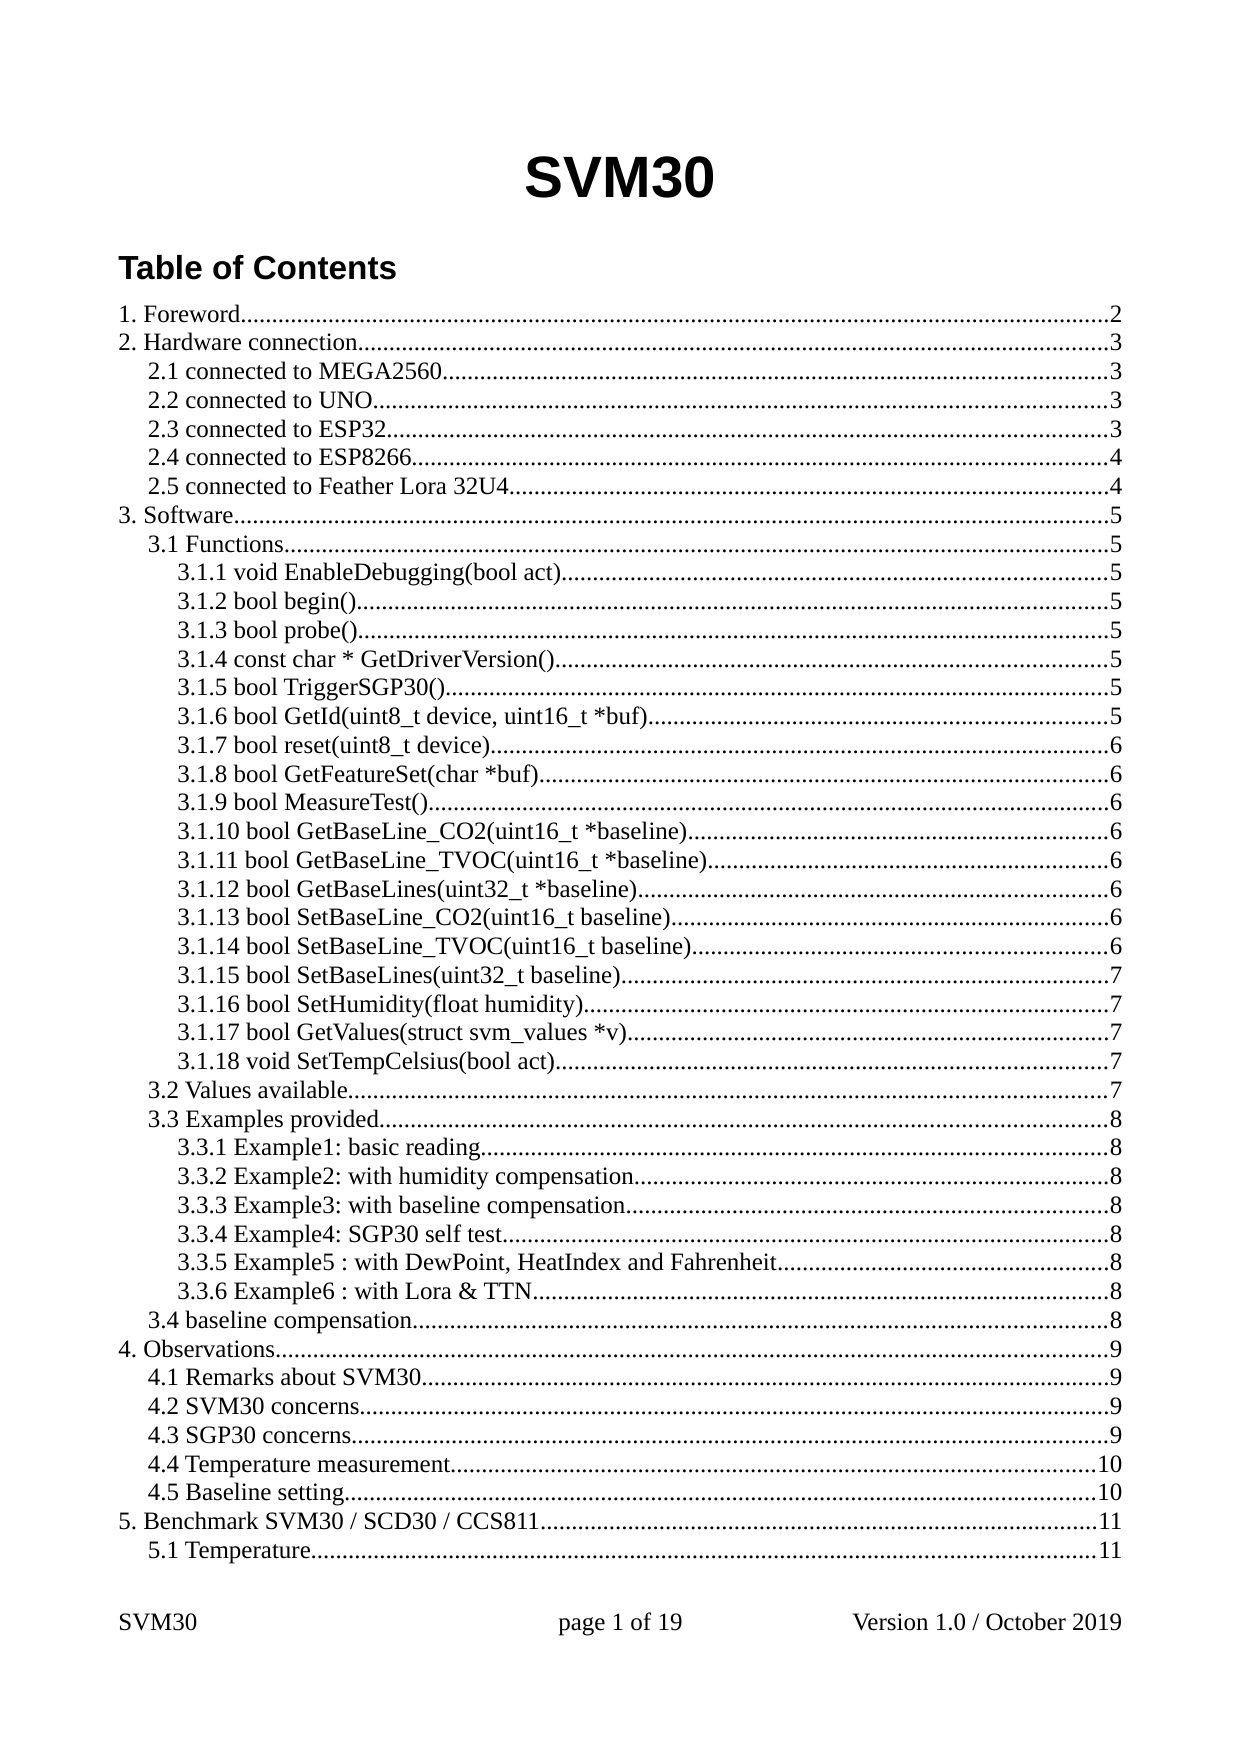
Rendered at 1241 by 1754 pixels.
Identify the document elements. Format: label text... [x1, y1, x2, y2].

text 3.3.6 Example6 : with Lora & TTN 8 [177, 1276, 1122, 1305]
text 3.3.5 Example5 : with DewPoint, HeatIndex and Fahrenheit 8 [177, 1247, 1122, 1276]
text 3.3.2 Example2: with humidity compensation 8 [177, 1161, 1122, 1190]
text 1. Foreword 2 [118, 299, 1122, 327]
text 3.1.1 void EnableDebugging(bool act) 5 [177, 557, 1122, 586]
text 2. Hardware connection 3 [118, 327, 1122, 356]
text 3.1.18 void SetTempCelsius(bool act) 7 [177, 1046, 1122, 1075]
text 5. Benchmark SVM30 / SCD30 / CCS811 11 [118, 1506, 1122, 1535]
text 3.1.9 bool MeasureTest() 6 [177, 787, 1122, 816]
text 3.1.6 bool GetId(uint8_t device, uint16_t *buf) 5 [177, 701, 1122, 730]
text 3.1.4 const char * GetDriverVersion() 5 [177, 644, 1122, 672]
text 3.3.1 Example1: basic reading 8 [177, 1132, 1122, 1161]
text 3.1.17 bool GetValues(struct svm_values *v) 7 [177, 1017, 1122, 1046]
text 3.1.10 bool GetBaseLine_CO2(uint16_t *baseline) 6 [177, 816, 1122, 845]
text 2.2 connected to UNO 3 [148, 385, 1122, 414]
title SVM30 [118, 143, 1122, 210]
text 4.4 Temperature measurement 10 [148, 1449, 1122, 1477]
text 3. Software 5 [118, 500, 1122, 529]
text 4. Observations 9 [118, 1334, 1122, 1362]
text 4.1 Remarks about SVM30 9 [148, 1362, 1122, 1391]
text 2.4 connected to ESP8266 4 [148, 442, 1122, 471]
text 3.4 baseline compensation 8 [148, 1305, 1122, 1334]
text 3.1.12 bool GetBaseLines(uint32_t *baseline) 6 [177, 874, 1122, 902]
text 3.3.4 Example4: SGP30 self test 8 [177, 1219, 1122, 1247]
text 2.5 connected to Feather Lora 32U4 4 [148, 471, 1122, 500]
text 3.3.3 Example3: with baseline compensation 8 [177, 1190, 1122, 1219]
text 3.1.11 bool GetBaseLine_TVOC(uint16_t *baseline) 6 [177, 845, 1122, 874]
text 3.1 Functions 5 [148, 529, 1122, 557]
text 3.1.7 bool reset(uint8_t device) 6 [177, 730, 1122, 759]
subtitle Table of Contents [118, 248, 1122, 286]
text 3.1.3 bool probe() 5 [177, 615, 1122, 644]
text 3.3 Examples provided 8 [148, 1104, 1122, 1132]
text 4.5 Baseline setting 10 [148, 1477, 1122, 1506]
text 3.1.2 bool begin() 5 [177, 586, 1122, 615]
text 3.1.16 bool SetHumidity(float humidity) 7 [177, 989, 1122, 1017]
text 2.3 connected to ESP32 3 [148, 414, 1122, 442]
text 3.1.8 bool GetFeatureSet(char *buf) 6 [177, 759, 1122, 787]
text 4.3 SGP30 concerns 9 [148, 1420, 1122, 1449]
text 3.1.5 bool TriggerSGP30() 5 [177, 672, 1122, 701]
text 3.1.14 bool SetBaseLine_TVOC(uint16_t baseline) 6 [177, 931, 1122, 960]
text 2.1 connected to MEGA2560 3 [148, 356, 1122, 385]
text 3.2 Values available 7 [148, 1075, 1122, 1104]
text 4.2 SVM30 concerns 9 [148, 1391, 1122, 1420]
text 3.1.13 bool SetBaseLine_CO2(uint16_t baseline) 6 [177, 902, 1122, 931]
text 5.1 Temperature 11 [148, 1535, 1122, 1564]
text 3.1.15 bool SetBaseLines(uint32_t baseline) 7 [177, 960, 1122, 989]
